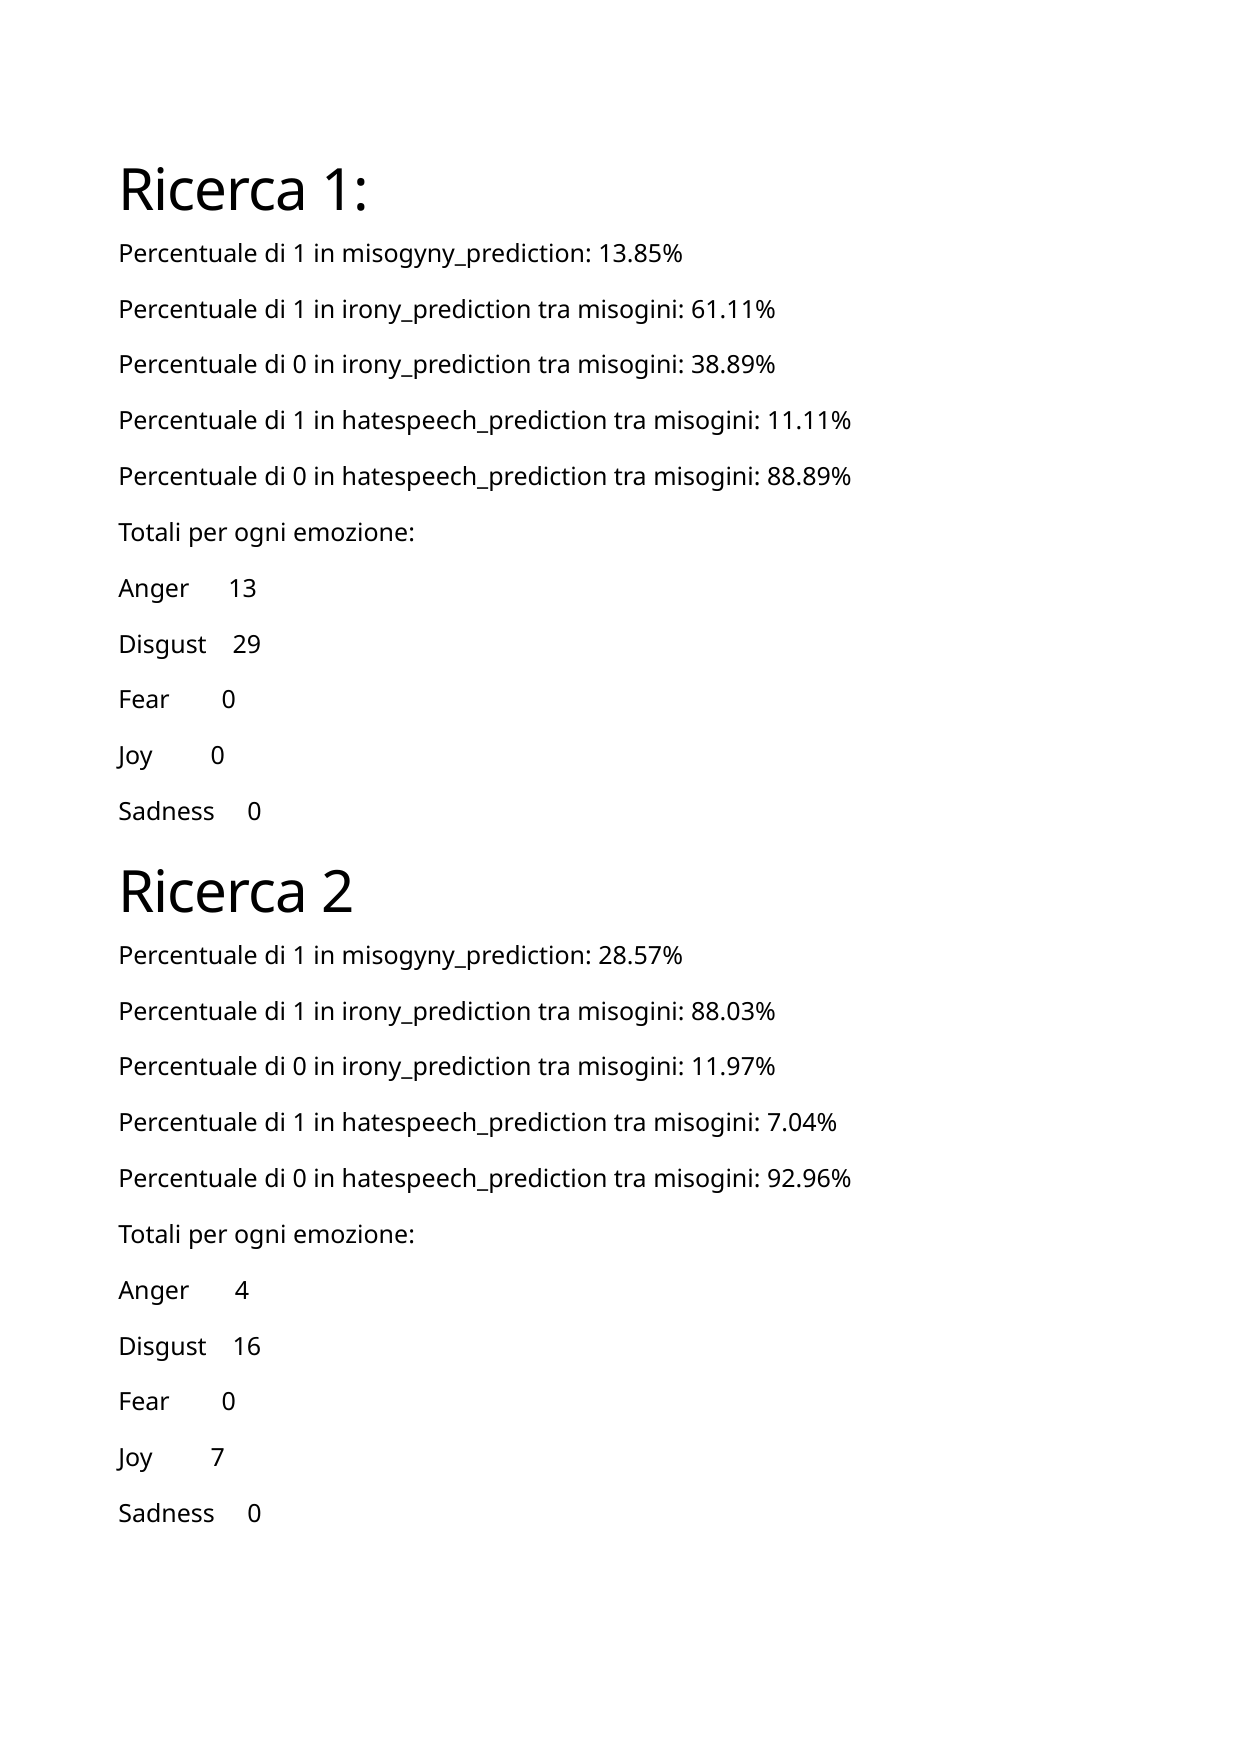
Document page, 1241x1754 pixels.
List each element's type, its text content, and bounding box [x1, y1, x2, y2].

text Joy 7 [118, 1440, 1122, 1474]
text Sadness 0 [118, 1496, 1122, 1530]
text Sadness 0 [118, 794, 1122, 828]
text Totali per ogni emozione: [118, 1217, 1122, 1251]
text Percentuale di 0 in irony_prediction tra misogini: 38.89% [118, 347, 1122, 381]
text Disgust 16 [118, 1328, 1122, 1362]
text Percentuale di 0 in hatespeech_prediction tra misogini: 88.89% [118, 459, 1122, 493]
text Percentuale di 0 in irony_prediction tra misogini: 11.97% [118, 1049, 1122, 1083]
text Percentuale di 1 in misogyny_prediction: 28.57% [118, 937, 1122, 971]
text Ricerca 1: [118, 148, 1122, 227]
text Percentuale di 0 in hatespeech_prediction tra misogini: 92.96% [118, 1161, 1122, 1195]
text Percentuale di 1 in hatespeech_prediction tra misogini: 7.04% [118, 1105, 1122, 1139]
text Percentuale di 1 in misogyny_prediction: 13.85% [118, 235, 1122, 269]
text Anger 13 [118, 570, 1122, 604]
text Fear 0 [118, 682, 1122, 716]
text Percentuale di 1 in irony_prediction tra misogini: 88.03% [118, 993, 1122, 1027]
text Joy 0 [118, 738, 1122, 772]
text Disgust 29 [118, 626, 1122, 660]
text Totali per ogni emozione: [118, 514, 1122, 549]
text Fear 0 [118, 1384, 1122, 1418]
text Ricerca 2 [118, 849, 1122, 929]
text Anger 4 [118, 1272, 1122, 1306]
text Percentuale di 1 in irony_prediction tra misogini: 61.11% [118, 291, 1122, 325]
text Percentuale di 1 in hatespeech_prediction tra misogini: 11.11% [118, 403, 1122, 437]
